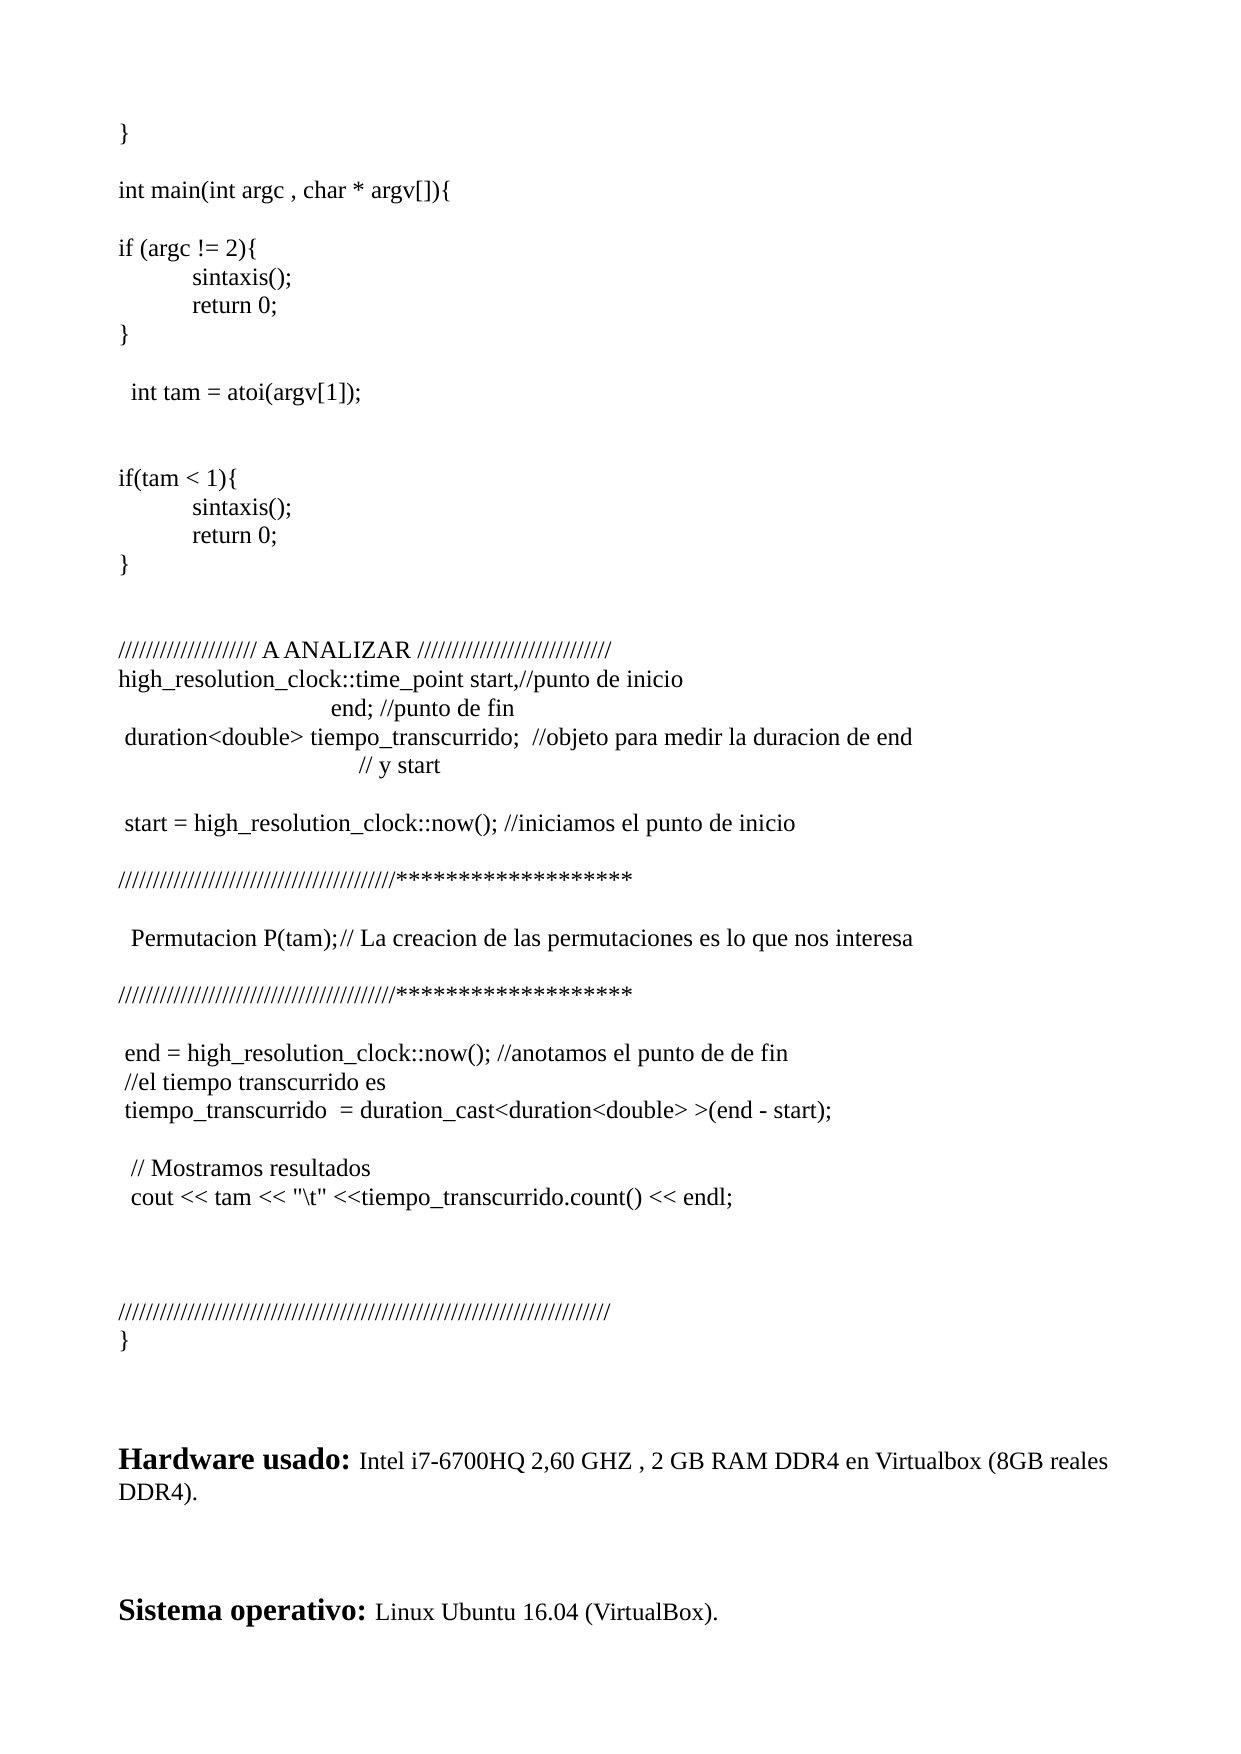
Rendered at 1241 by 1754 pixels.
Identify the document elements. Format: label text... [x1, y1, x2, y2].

text end; //punto de fin [118, 693, 1122, 722]
text } [118, 118, 1122, 147]
text high_resolution_clock::time_point start,//punto de inicio [118, 664, 1122, 693]
text ////////////////////////////////////////******************* [118, 981, 1122, 1009]
text end = high_resolution_clock::now(); //anotamos el punto de de fin [118, 1038, 1122, 1067]
text cout << tam << "\t" <<tiempo_transcurrido.count() << endl; [118, 1182, 1122, 1211]
text duration<double> tiempo_transcurrido; //objeto para medir la duracion de end // y start [118, 722, 1122, 779]
text // Mostramos resultados [118, 1153, 1122, 1182]
text if (argc != 2){ [118, 233, 1122, 262]
text } [118, 549, 1122, 578]
text /////////////////////////////////////////////////////////////////////// [118, 1297, 1122, 1326]
text sintaxis(); [118, 492, 1122, 521]
text return 0; [118, 521, 1122, 549]
text } [118, 319, 1122, 348]
text int tam = atoi(argv[1]); [118, 377, 1122, 406]
text Hardware usado: Intel i7-6700HQ 2,60 GHZ , 2 GB RAM DDR4 en Virtualbox (8GB reales DDR4). [118, 1441, 1122, 1505]
text Sistema operativo: Linux Ubuntu 16.04 (VirtualBox). [118, 1592, 1122, 1627]
text return 0; [118, 291, 1122, 319]
text //el tiempo transcurrido es [118, 1067, 1122, 1096]
text sintaxis(); [118, 262, 1122, 291]
text start = high_resolution_clock::now(); //iniciamos el punto de inicio [118, 808, 1122, 837]
text ////////////////////////////////////////******************* [118, 866, 1122, 894]
text } [118, 1326, 1122, 1354]
text //////////////////// A ANALIZAR //////////////////////////// [118, 636, 1122, 664]
text int main(int argc , char * argv[]){ [118, 176, 1122, 204]
text if(tam < 1){ [118, 463, 1122, 492]
text Permutacion P(tam); // La creacion de las permutaciones es lo que nos interesa [118, 923, 1122, 952]
text tiempo_transcurrido = duration_cast<duration<double> >(end - start); [118, 1096, 1122, 1124]
